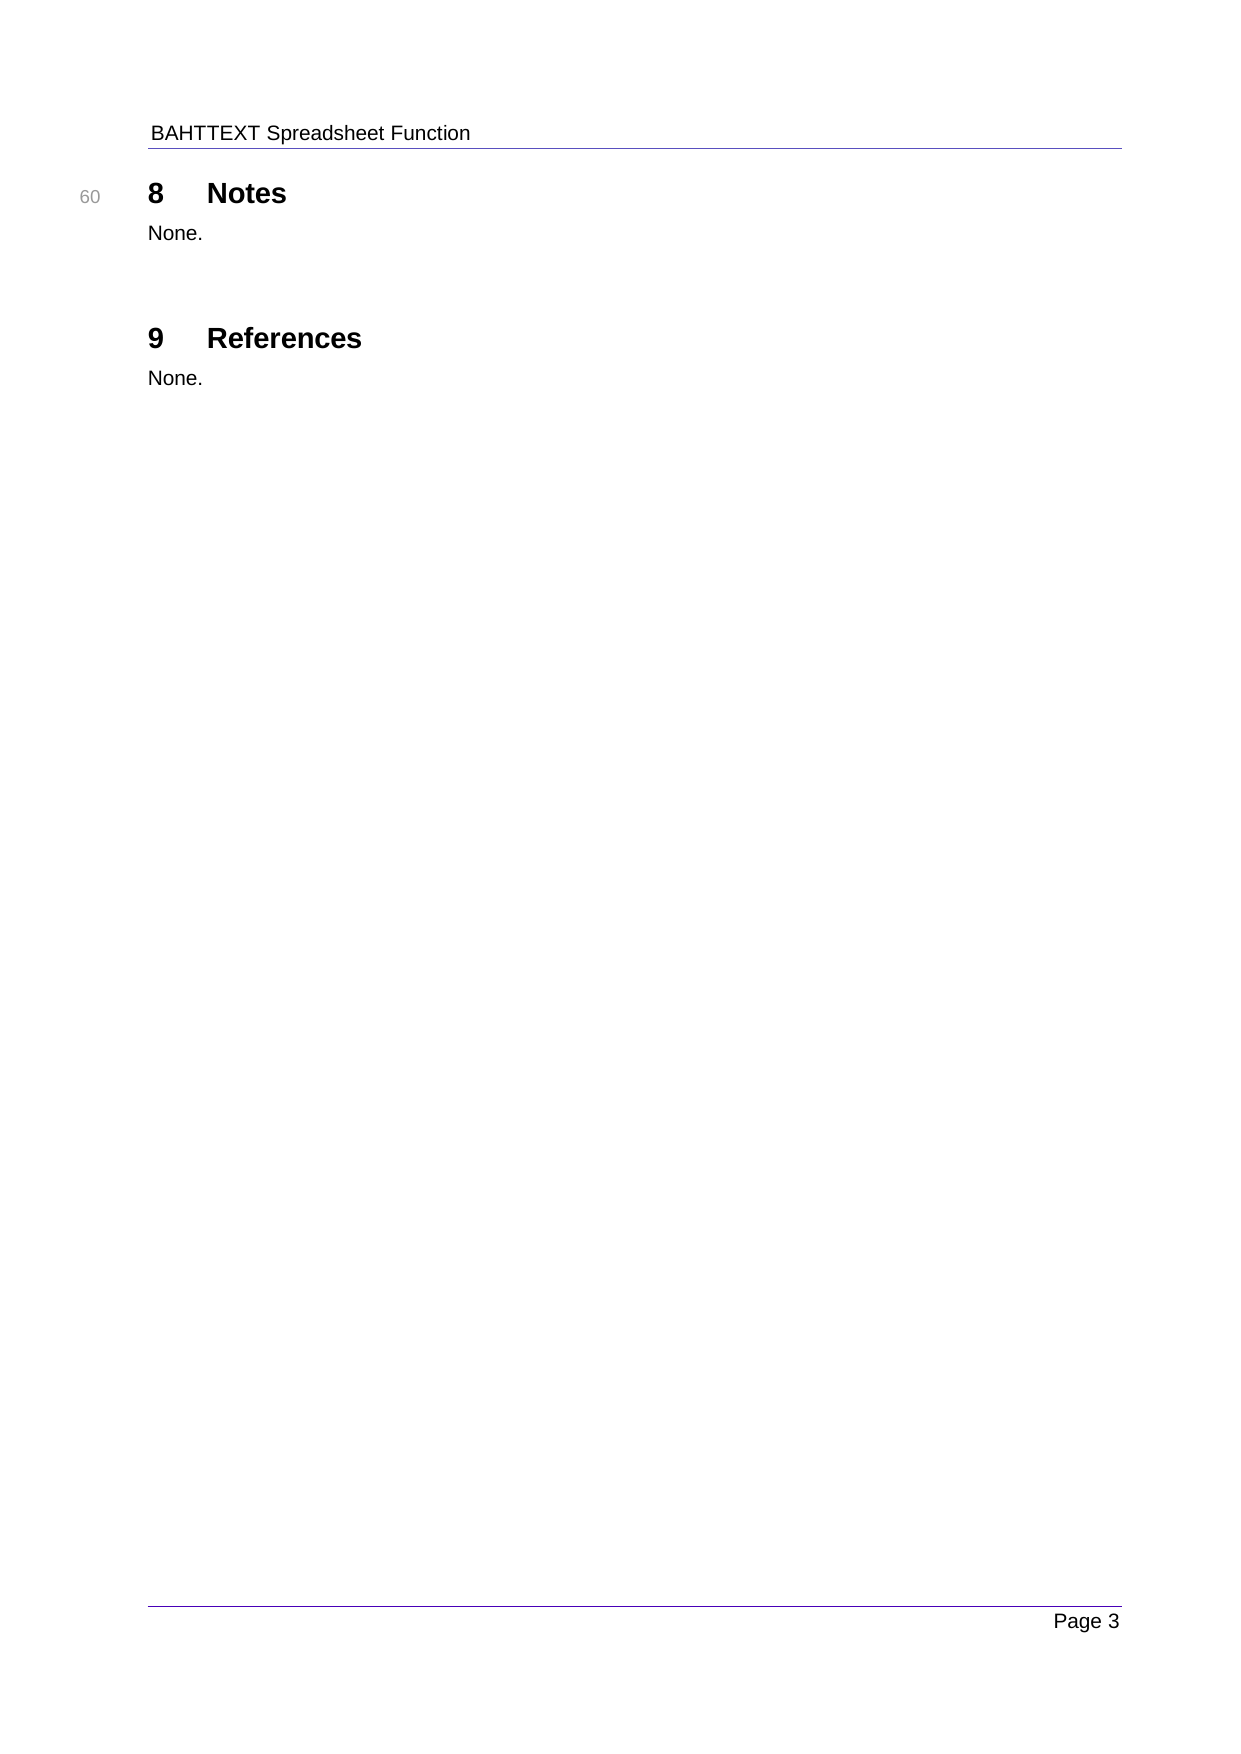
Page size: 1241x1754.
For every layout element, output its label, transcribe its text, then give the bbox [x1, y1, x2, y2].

subtitle References [148, 322, 1122, 354]
text None. [148, 366, 1122, 389]
text None. [148, 221, 1122, 245]
subtitle Notes [148, 177, 1122, 209]
